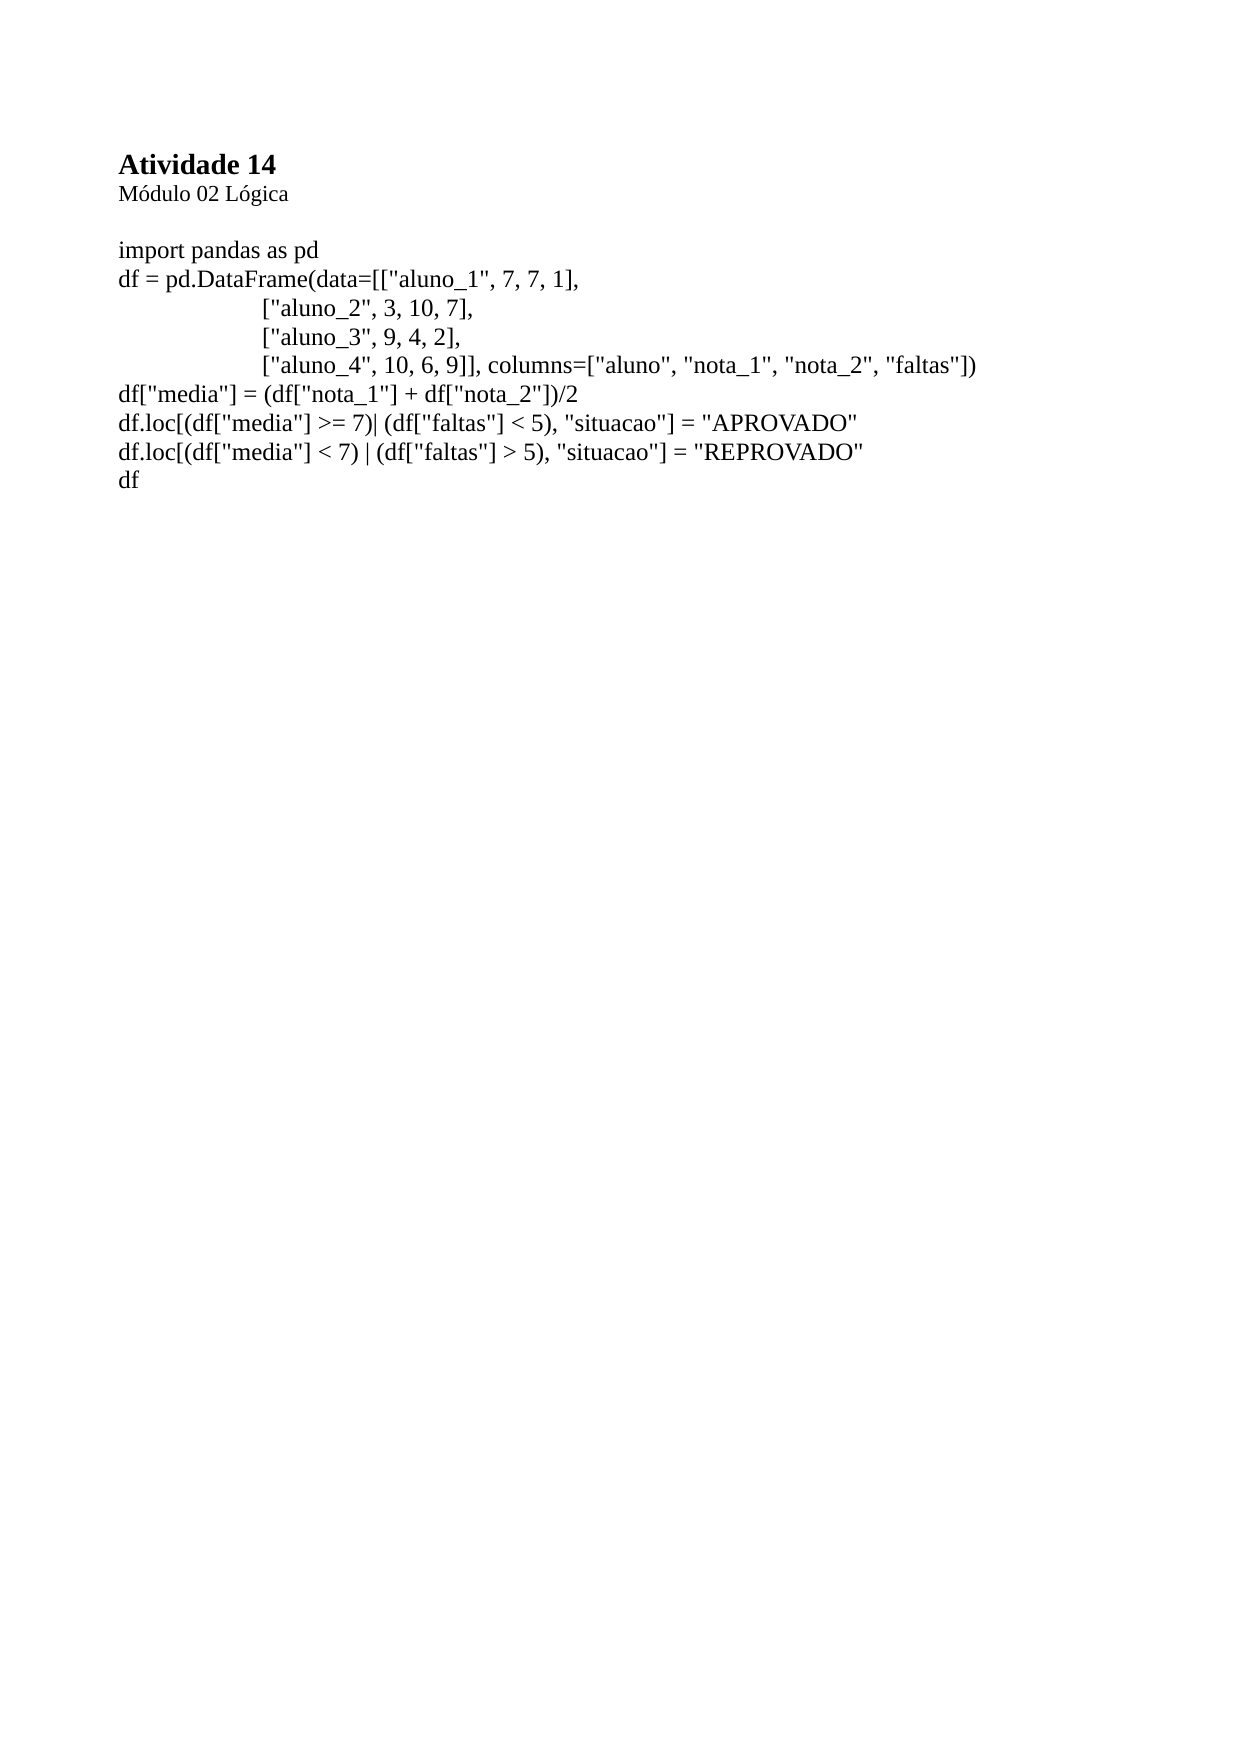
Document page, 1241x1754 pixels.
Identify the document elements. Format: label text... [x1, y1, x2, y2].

text Módulo 02 Lógica [118, 180, 1122, 207]
text Atividade 14 [118, 147, 1122, 180]
text import pandas as pd df = pd.DataFrame(data=[["aluno_1", 7, 7, 1], ["aluno_2", 3, 10, 7], ["aluno_3", 9, 4, 2], ["aluno_4", 10, 6, 9]], columns=["aluno", "nota_1", "nota_2", "faltas"]) df["media"] = (df["nota_1"] + df["nota_2"])/2 df.loc[(df["media"] >= 7)| (df["faltas"] < 5), "situacao"] = "APROVADO" df.loc[(df["media"] < 7) | (df["faltas"] > 5), "situacao"] = "REPROVADO" df [118, 236, 1122, 494]
